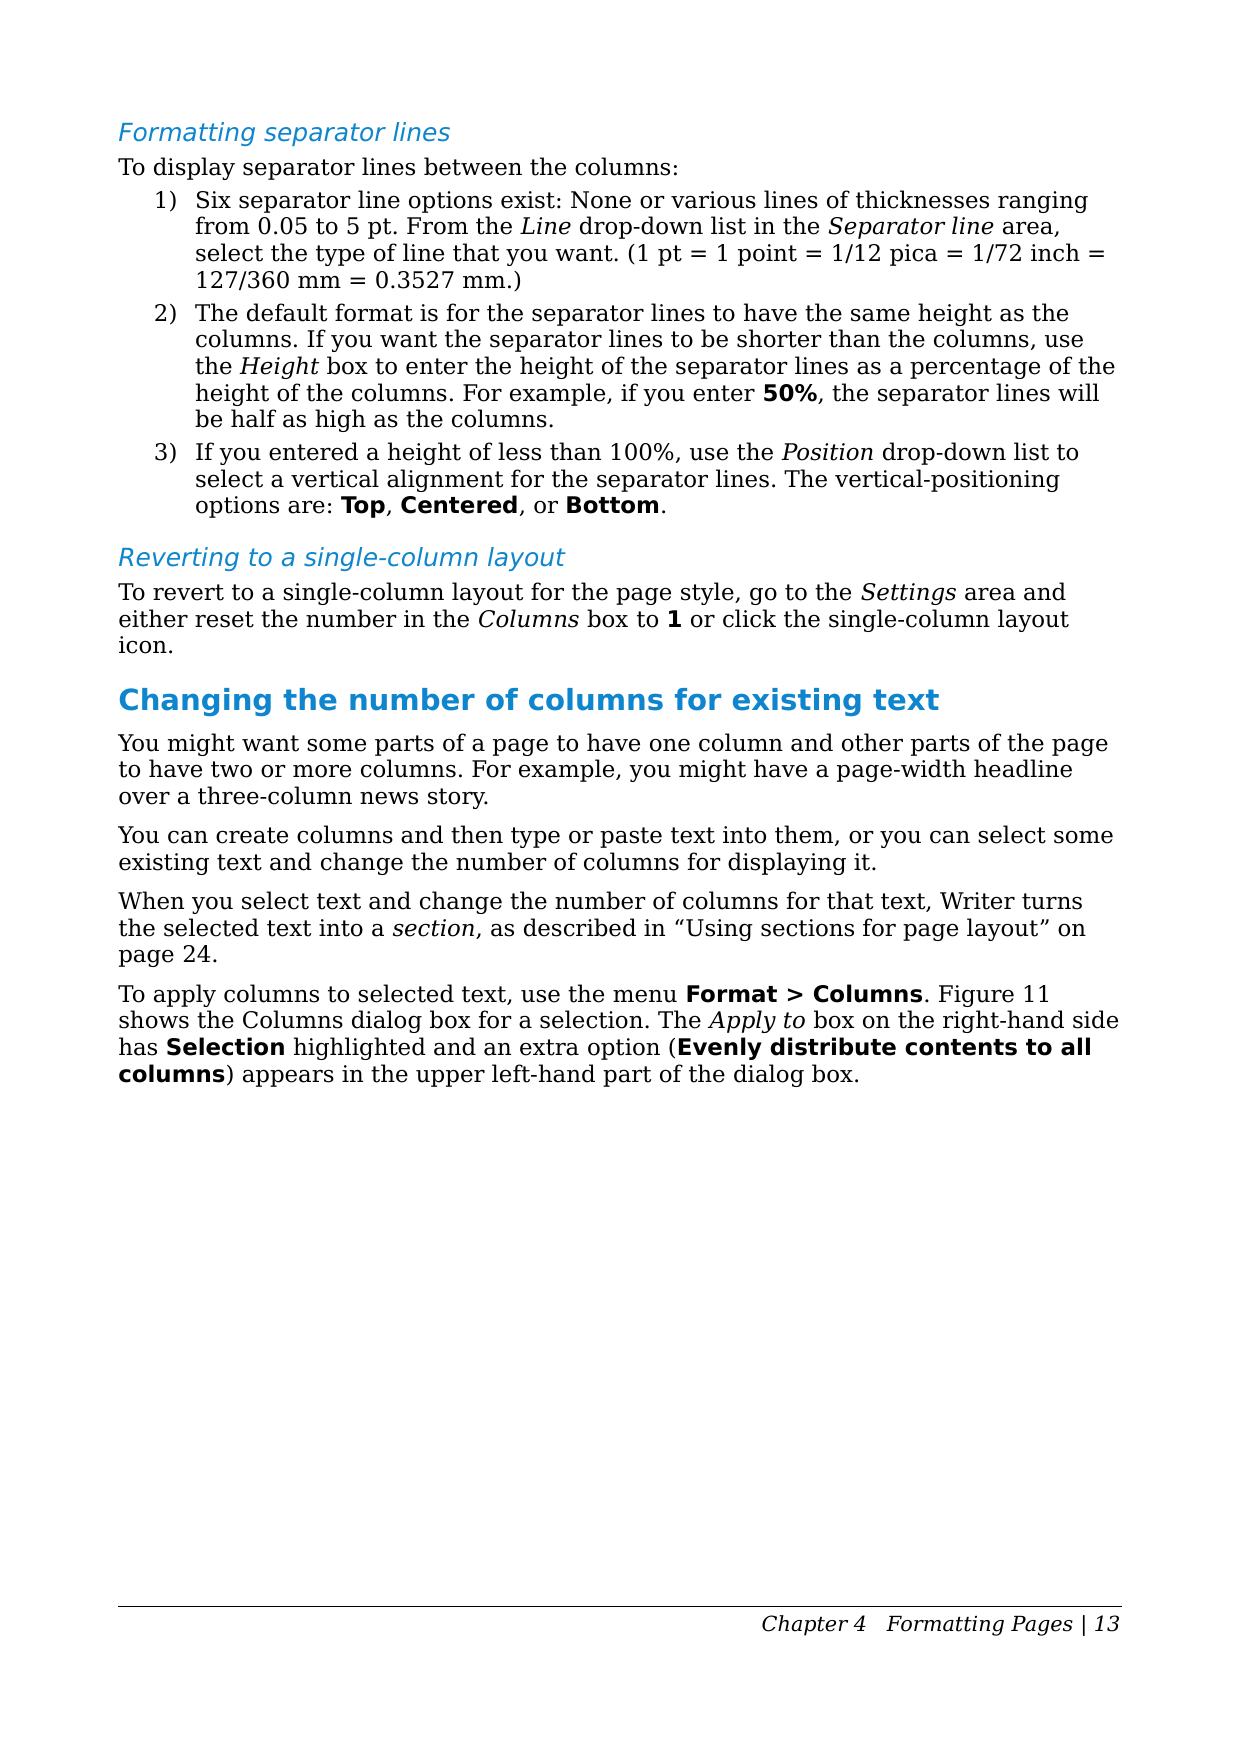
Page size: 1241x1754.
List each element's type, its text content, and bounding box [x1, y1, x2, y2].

subtitle Reverting to a single-column layout [118, 544, 1122, 573]
list To display separator lines between the columns: [118, 154, 1122, 180]
list The default format is for the separator lines to have the same height as the columns. If you want the separator lines to be shorter than the columns, use the Height box to enter the height of the separator lines as a percentage of the height of the columns. For example, if you enter 50%, the separator lines will be half as high as the columns. [177, 300, 1122, 433]
subtitle Formatting separator lines [118, 118, 1122, 147]
text When you select text and change the number of columns for that text, Writer turns the selected text into a section, as described in “Using sections for page layout” on page 24. [118, 888, 1122, 968]
text To apply columns to selected text, use the menu Format > Columns. Figure 11 shows the Columns dialog box for a selection. The Apply to box on the right-hand side has Selection highlighted and an extra option (Evenly distribute contents to all columns) appears in the upper left-hand part of the dialog box. [118, 981, 1122, 1087]
list Six separator line options exist: None or various lines of thicknesses ranging from 0.05 to 5 pt. From the Line drop-down list in the Separator line area, select the type of line that you want. (1 pt = 1 point = 1/12 pica = 1/72 inch = 127/360 mm = 0.3527 mm.) [177, 187, 1122, 293]
text To revert to a single-column layout for the page style, go to the Settings area and either reset the number in the Columns box to 1 or click the single-column layout icon. [118, 579, 1122, 659]
text You can create columns and then type or paste text into them, or you can select some existing text and change the number of columns for displaying it. [118, 822, 1122, 876]
list If you entered a height of less than 100%, use the Position drop-down list to select a vertical alignment for the separator lines. The vertical-positioning options are: Top, Centered, or Bottom. [177, 439, 1122, 519]
text You might want some parts of a page to have one column and other parts of the page to have two or more columns. For example, you might have a page-width headline over a three-column news story. [118, 730, 1122, 810]
subtitle Changing the number of columns for existing text [118, 683, 1122, 717]
